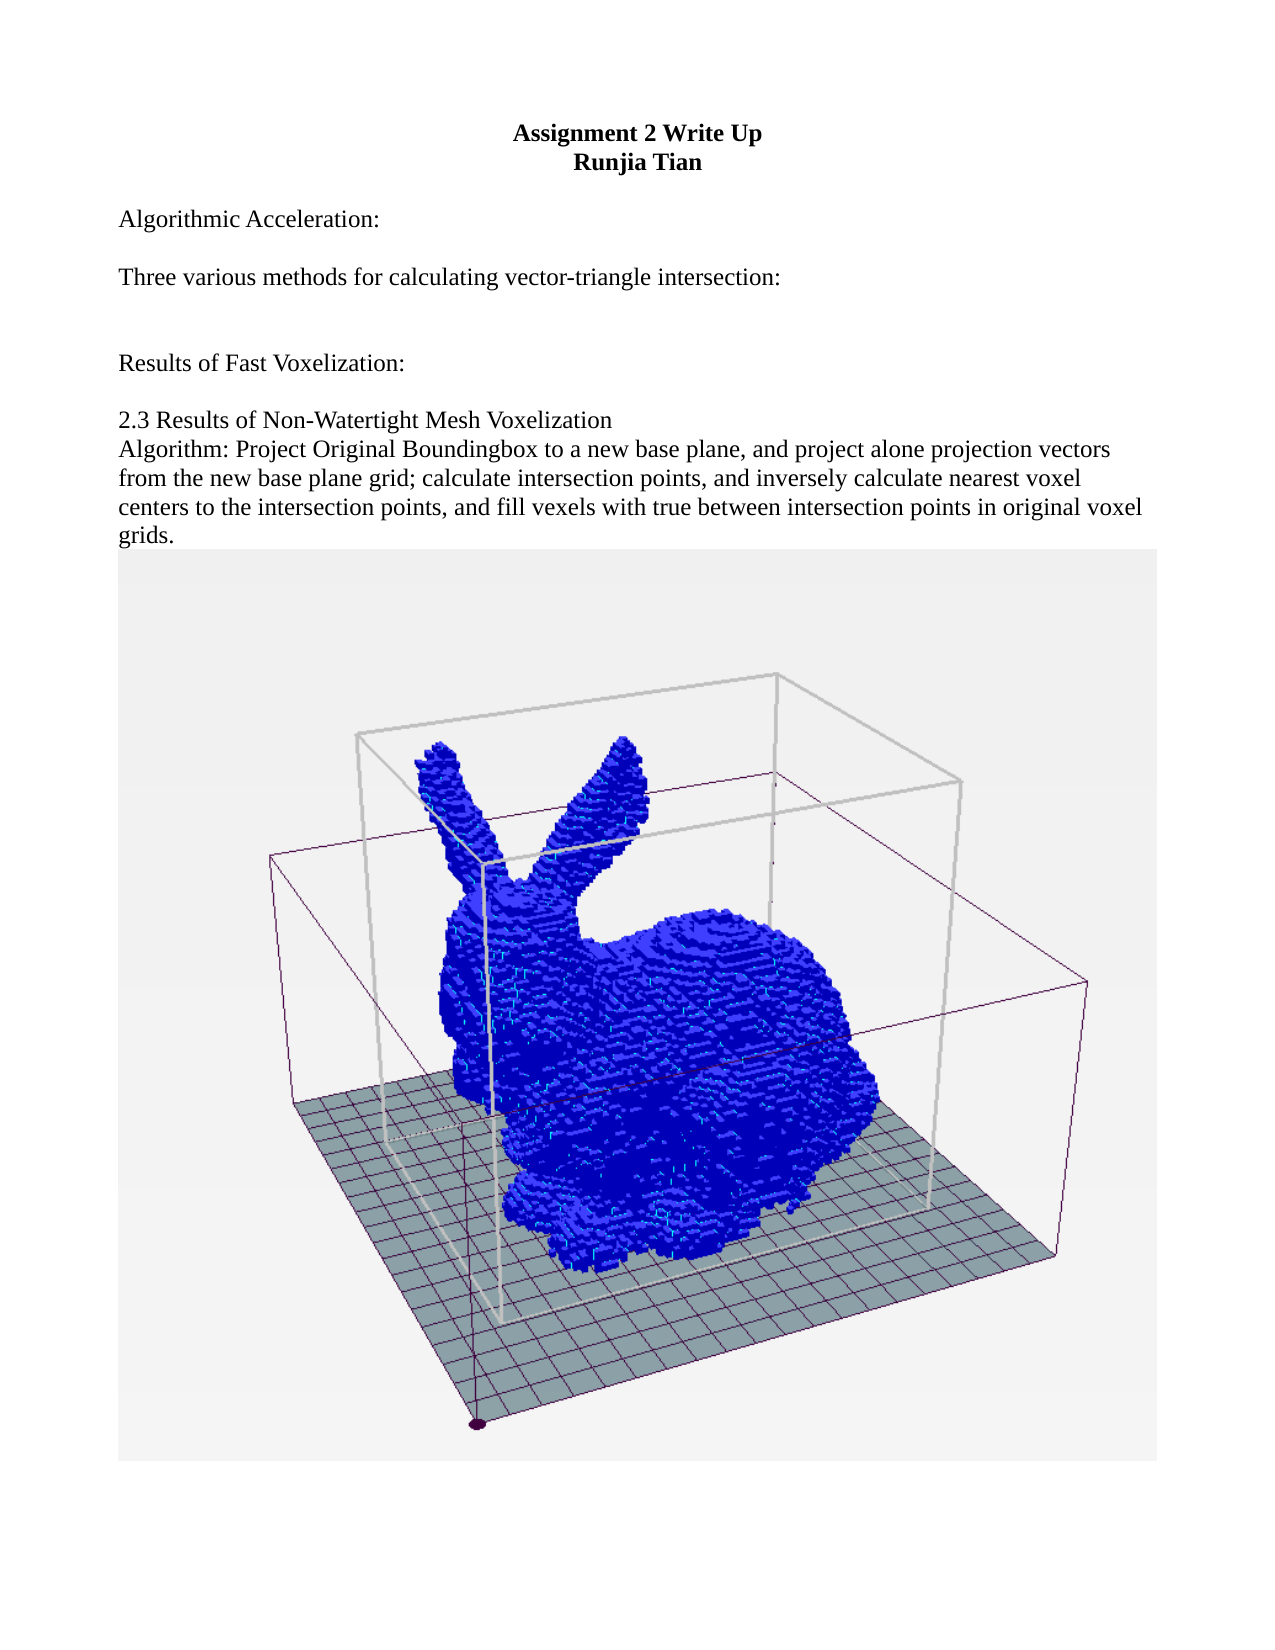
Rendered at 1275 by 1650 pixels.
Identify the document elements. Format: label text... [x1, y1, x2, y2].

text Runjia Tian [118, 147, 1157, 176]
text Assignment 2 Write Up [118, 118, 1157, 147]
text Three various methods for calculating vector-triangle intersection: [118, 262, 1157, 291]
text Results of Fast Voxelization: [118, 348, 1157, 377]
text 2.3 Results of Non-Watertight Mesh Voxelization [118, 406, 1157, 434]
text Algorithm: Project Original Boundingbox to a new base plane, and project alone projection vectors from the new base plane grid; calculate intersection points, and inversely calculate nearest voxel centers to the intersection points, and fill vexels with true between intersection points in original voxel grids. [118, 434, 1157, 549]
text Algorithmic Acceleration: [118, 204, 1157, 233]
picture [118, 549, 1157, 1461]
